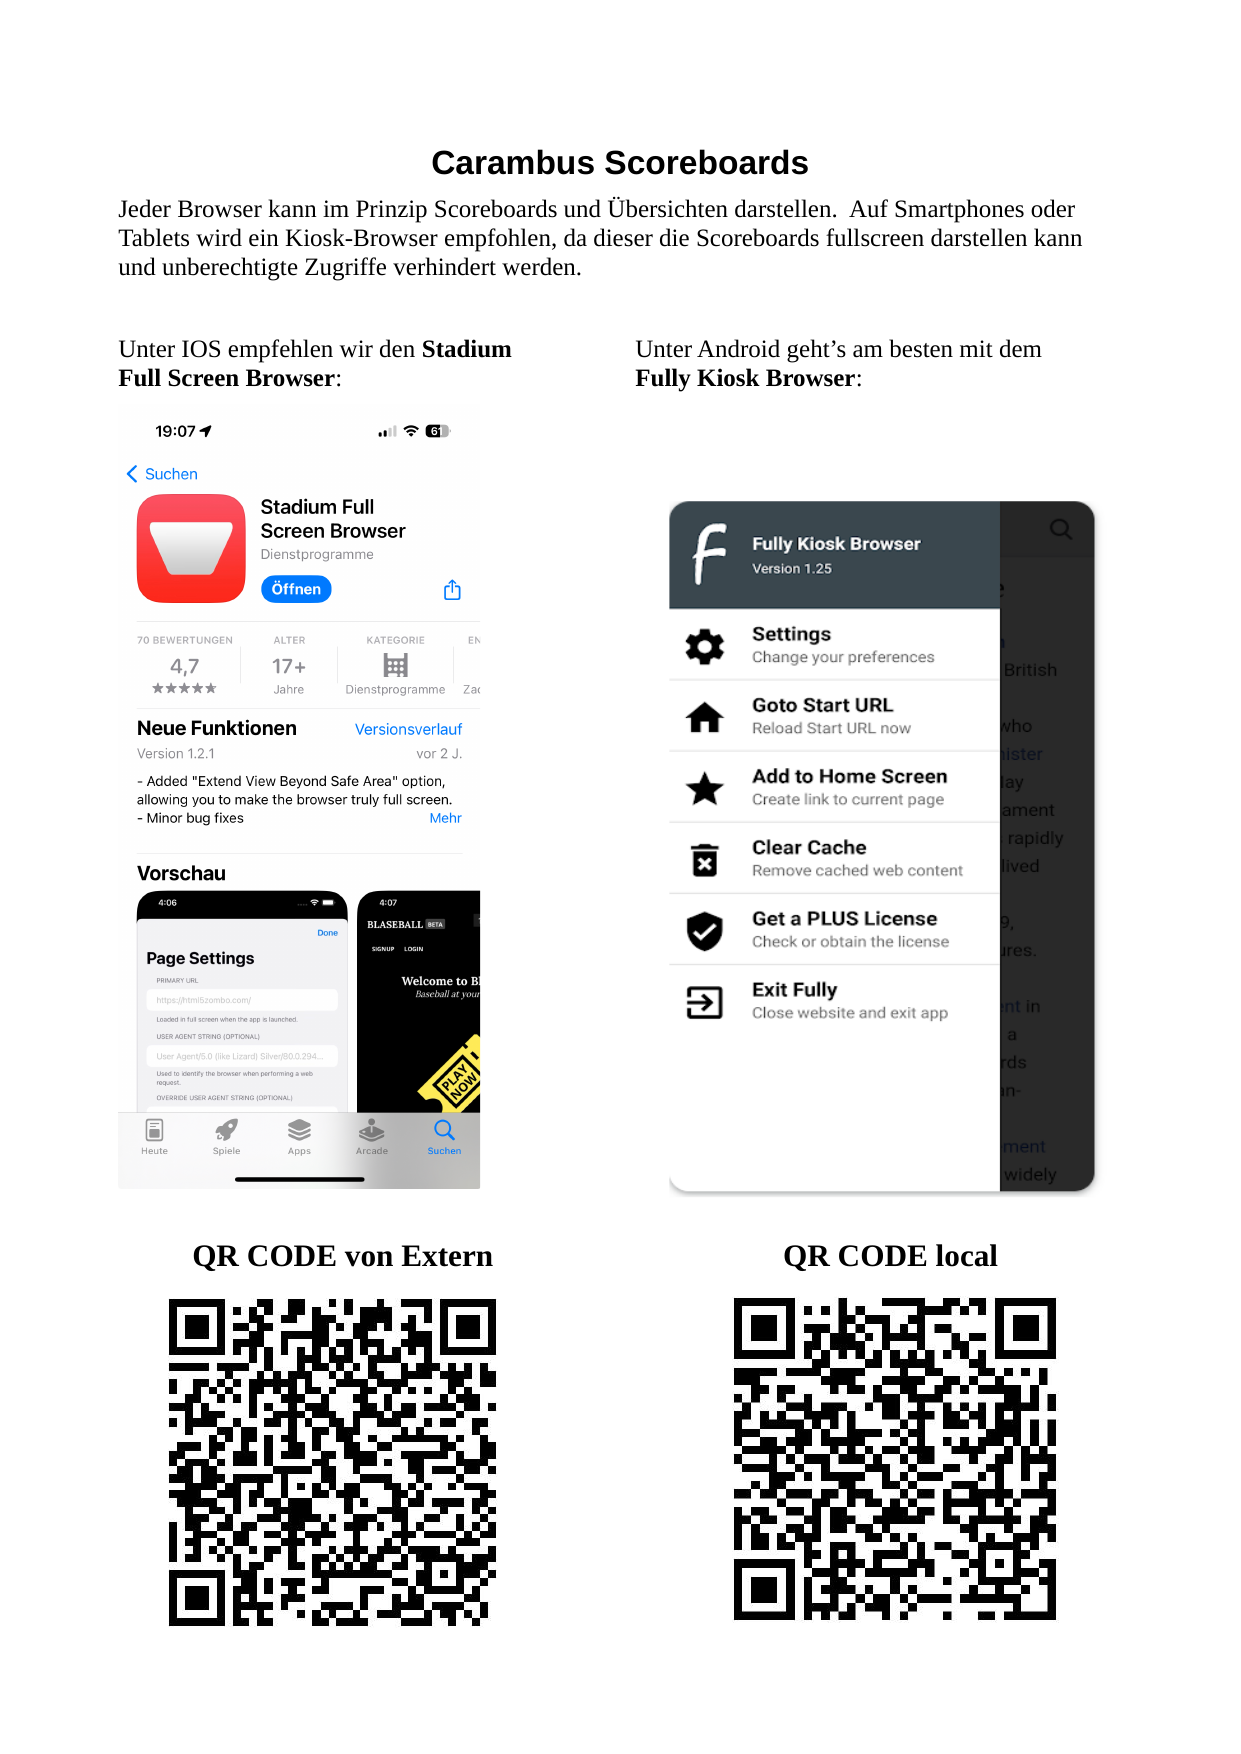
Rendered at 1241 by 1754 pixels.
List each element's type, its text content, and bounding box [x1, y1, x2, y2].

subtitle Carambus Scoreboards [118, 143, 1122, 182]
picture [725, 1289, 1065, 1629]
text Unter IOS empfehlen wir den Stadium Unter Android geht’s am besten mit dem Full Screen Browser: Fully Kiosk Browser: [118, 334, 1122, 392]
picture [118, 404, 480, 1189]
text Jeder Browser kann im Prinzip Scoreboards und Übersichten darstellen. Auf Smartphones oder Tablets wird ein Kiosk-Browser empfohlen, da dieser die Scoreboards fullscreen darstellen kann und unberechtigte Zugriffe verhindert werden. [118, 194, 1122, 281]
picture [621, 451, 1123, 1238]
picture [161, 1291, 504, 1634]
text QR CODE von Extern QR CODE local [118, 404, 1122, 1273]
